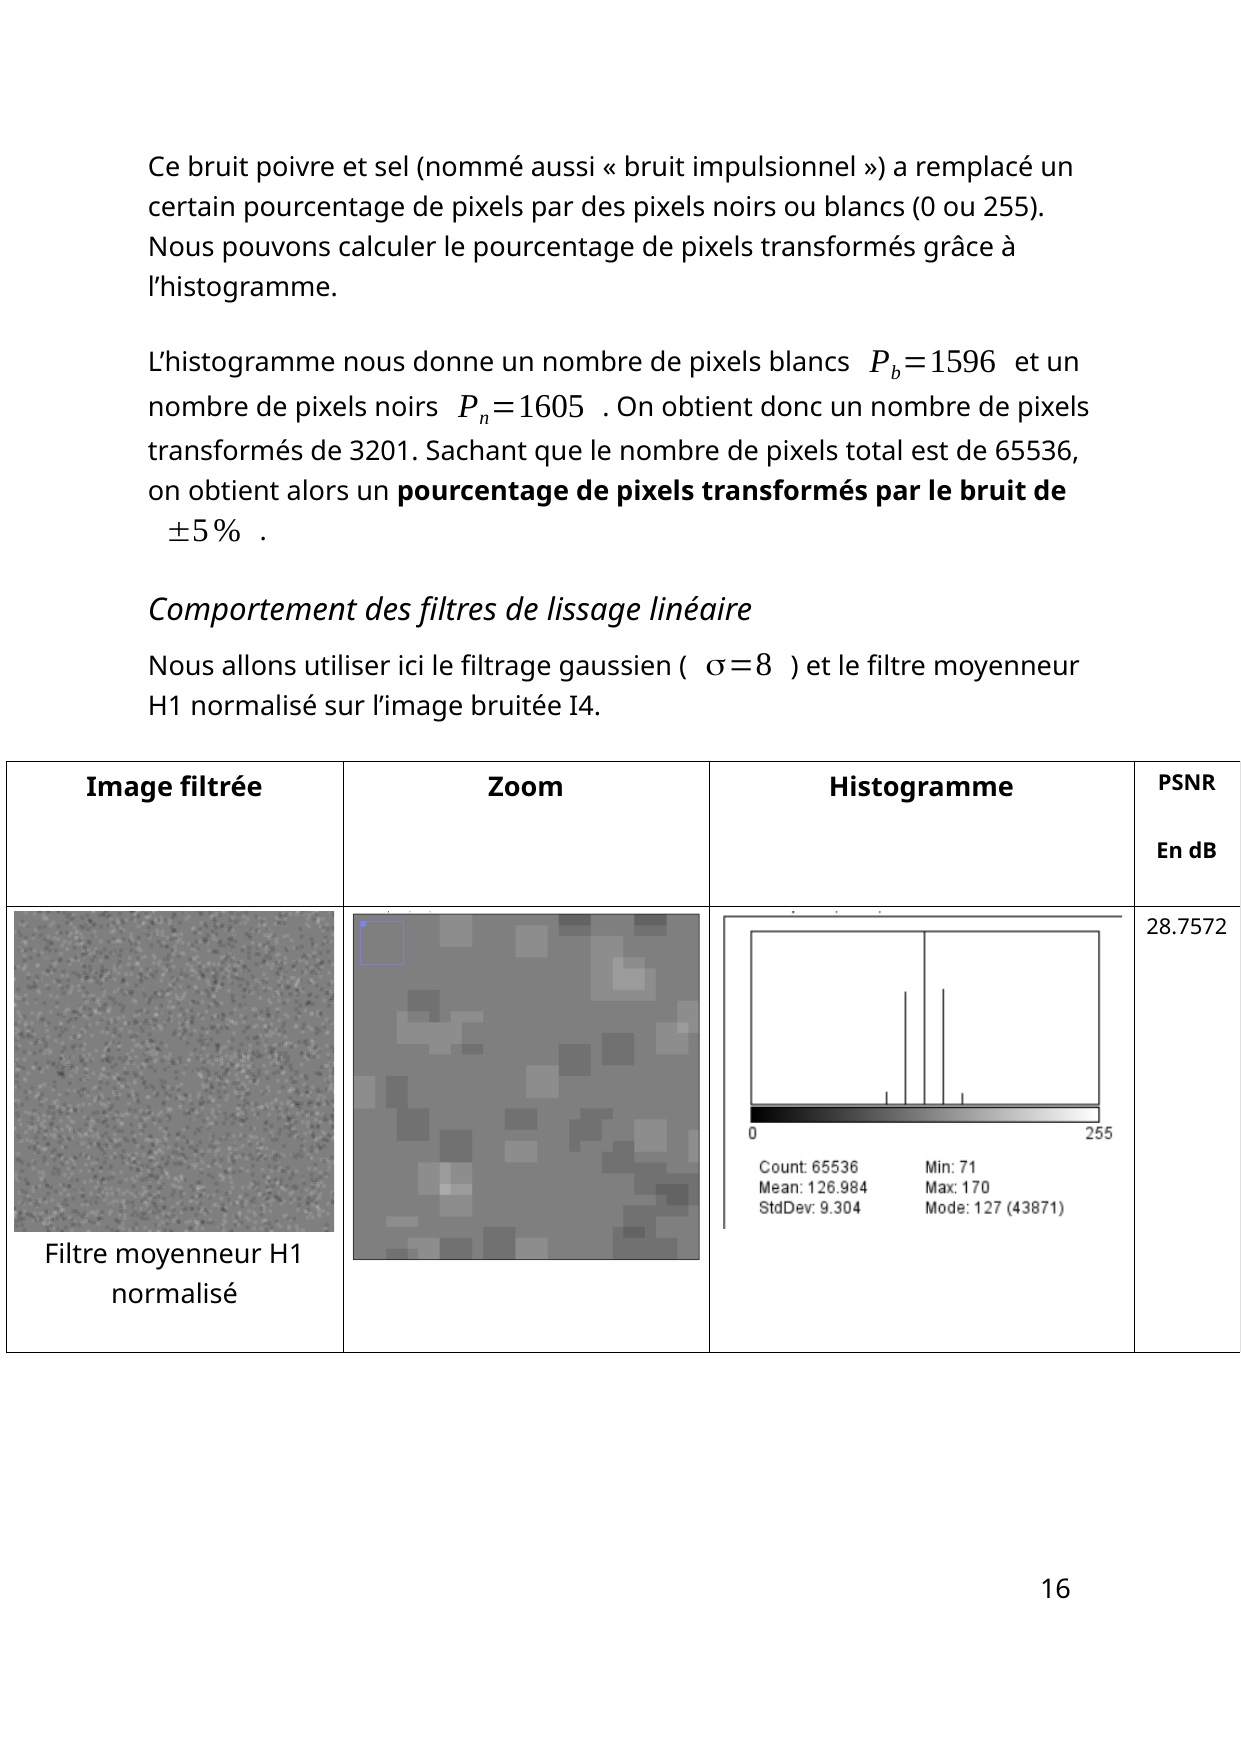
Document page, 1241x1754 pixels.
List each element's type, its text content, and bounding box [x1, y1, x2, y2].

table_cell Filtre moyenneur H1 normalisé [7, 907, 343, 1352]
table_cell 28.7572 [1135, 907, 1240, 1352]
table_header PSNR En dB [1135, 762, 1240, 906]
picture [351, 911, 700, 1262]
table_header Image filtrée [7, 762, 343, 906]
text Comportement des filtres de lissage linéaire [148, 587, 1093, 630]
picture [720, 911, 1123, 1229]
picture [14, 911, 335, 1232]
table_header Zoom [344, 762, 709, 906]
table_header Histogramme [710, 762, 1134, 906]
text L’histogramme nous donne un nombre de pixels blancset un nombre de pixels noirs. On obtient donc un nombre de pixels transformés de 3201. Sachant que le nombre de pixels total est de 65536, on obtient alors un pourcentage de pixels transformés par le bruit de . [148, 342, 1093, 549]
text Nous allons utiliser ici le filtrage gaussien () et le filtre moyenneur H1 normalisé sur l’image bruitée I4. [148, 646, 1093, 723]
text Ce bruit poivre et sel (nommé aussi « bruit impulsionnel ») a remplacé un certain pourcentage de pixels par des pixels noirs ou blancs (0 ou 255). Nous pouvons calculer le pourcentage de pixels transformés grâce à l’histogramme. [148, 148, 1093, 304]
table_cell [344, 907, 709, 1352]
table_cell [710, 907, 1134, 1352]
